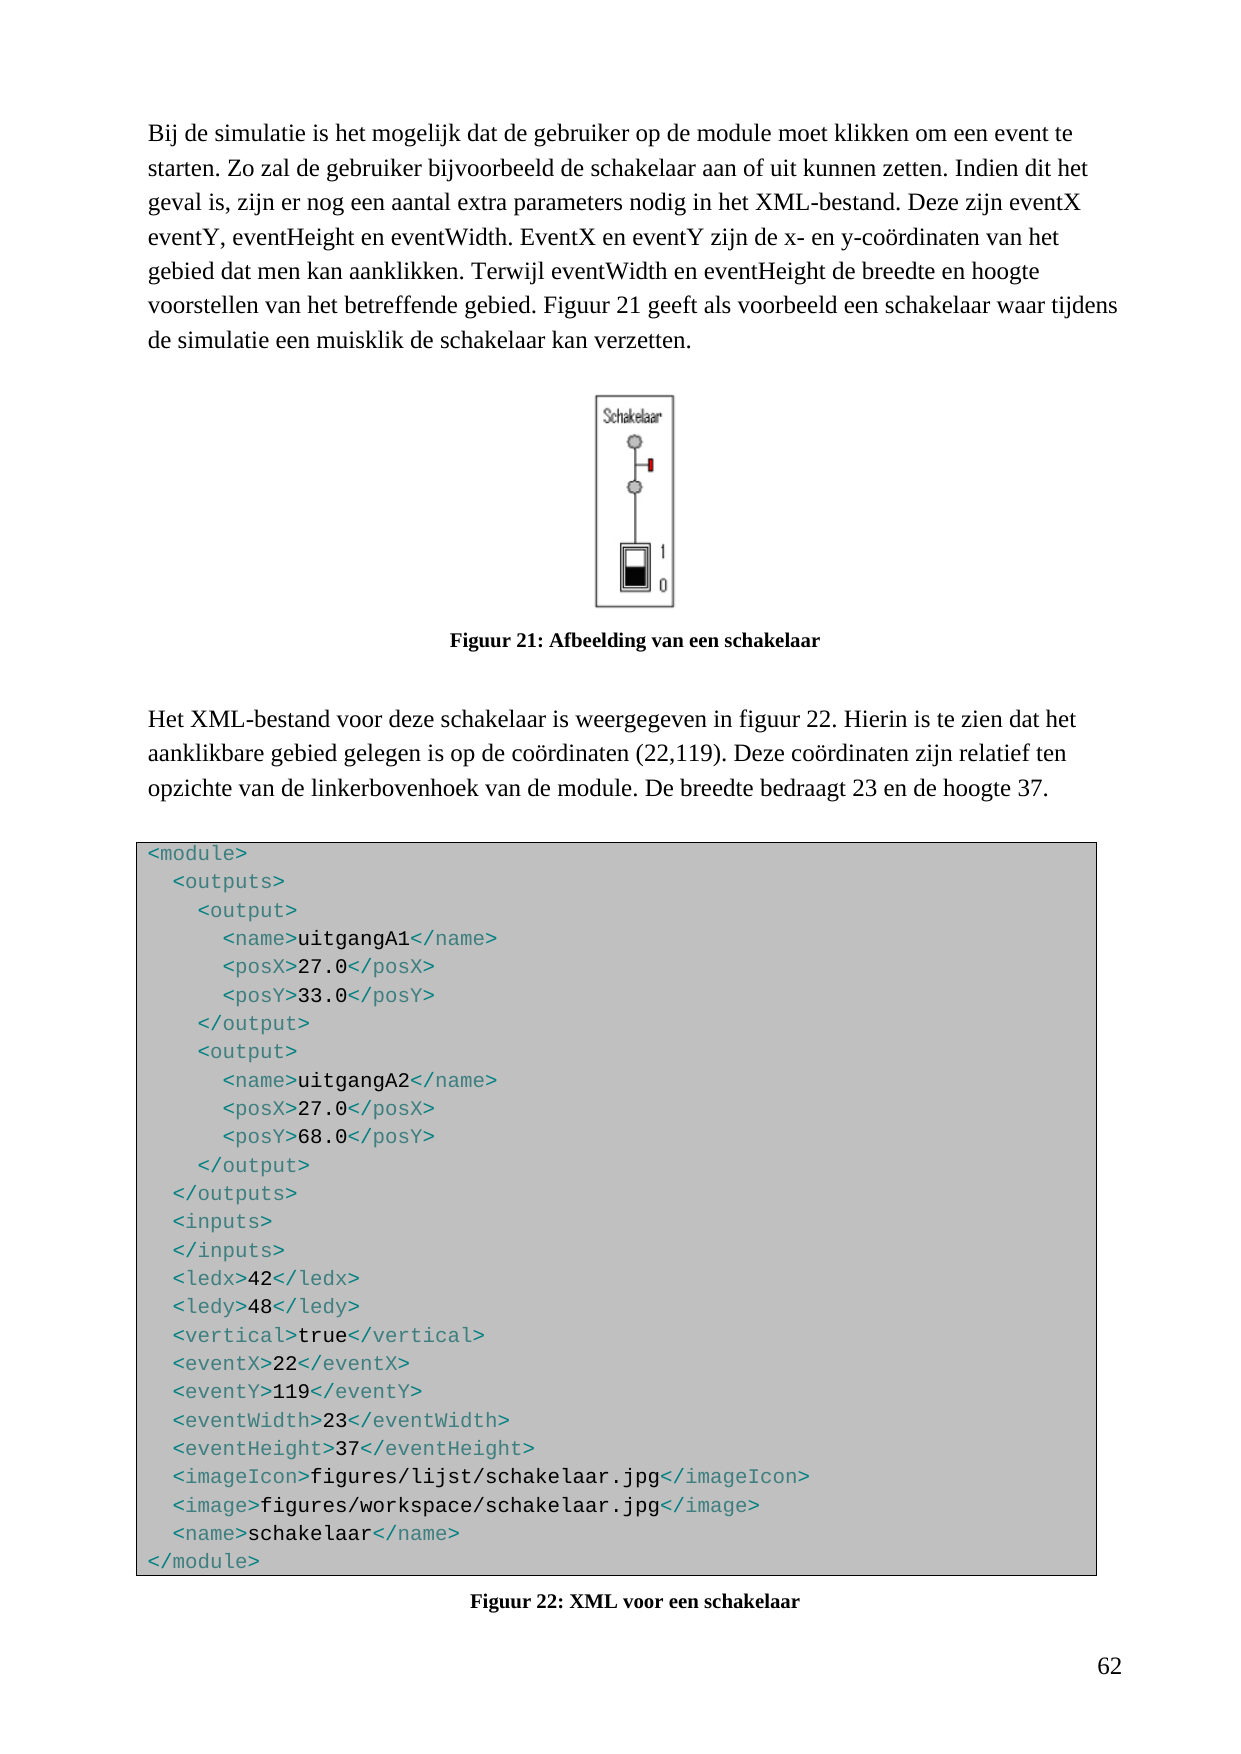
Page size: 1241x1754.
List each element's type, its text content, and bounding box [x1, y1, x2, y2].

picture [592, 394, 678, 610]
text Figuur 21: Afbeelding van een schakelaar [148, 628, 1122, 652]
text Het XML-bestand voor deze schakelaar is weergegeven in figuur 22. Hierin is te zien dat het aanklikbare gebied gelegen is op de coördinaten (22,119). Deze coördinaten zijn relatief ten opzichte van de linkerbovenhoek van de module. De breedte bedraagt 23 en de hoogte 37. [148, 704, 1122, 802]
text Figuur 22: XML voor een schakelaar [148, 1588, 1122, 1613]
table_header <module> <outputs> <output> <name>uitgangA1</name> <posX>27.0</posX> <posY>33.0</posY> </output> <output> <name>uitgangA2</name> <posX>27.0</posX> <posY>68.0</posY> </output> </outputs> <inputs> </inputs> <ledx>42</ledx> <ledy>48</ledy> <vertical>true</vertical> <eventX>22</eventX> <eventY>119</eventY> <eventWidth>23</eventWidth> <eventHeight>37</eventHeight> <imageIcon>figures/lijst/schakelaar.jpg</imageIcon> <image>figures/workspace/schakelaar.jpg</image> <name>schakelaar</name> </module> [137, 843, 1096, 1575]
text Bij de simulatie is het mogelijk dat de gebruiker op de module moet klikken om een event te starten. Zo zal de gebruiker bijvoorbeeld de schakelaar aan of uit kunnen zetten. Indien dit het geval is, zijn er nog een aantal extra parameters nodig in het XML-bestand. Deze zijn eventX eventY, eventHeight en eventWidth. EventX en eventY zijn de x- en y-coördinaten van het gebied dat men kan aanklikken. Terwijl eventWidth en eventHeight de breedte en hoogte voorstellen van het betreffende gebied. Figuur 21 geeft als voorbeeld een schakelaar waar tijdens de simulatie een muisklik de schakelaar kan verzetten. [148, 118, 1122, 354]
